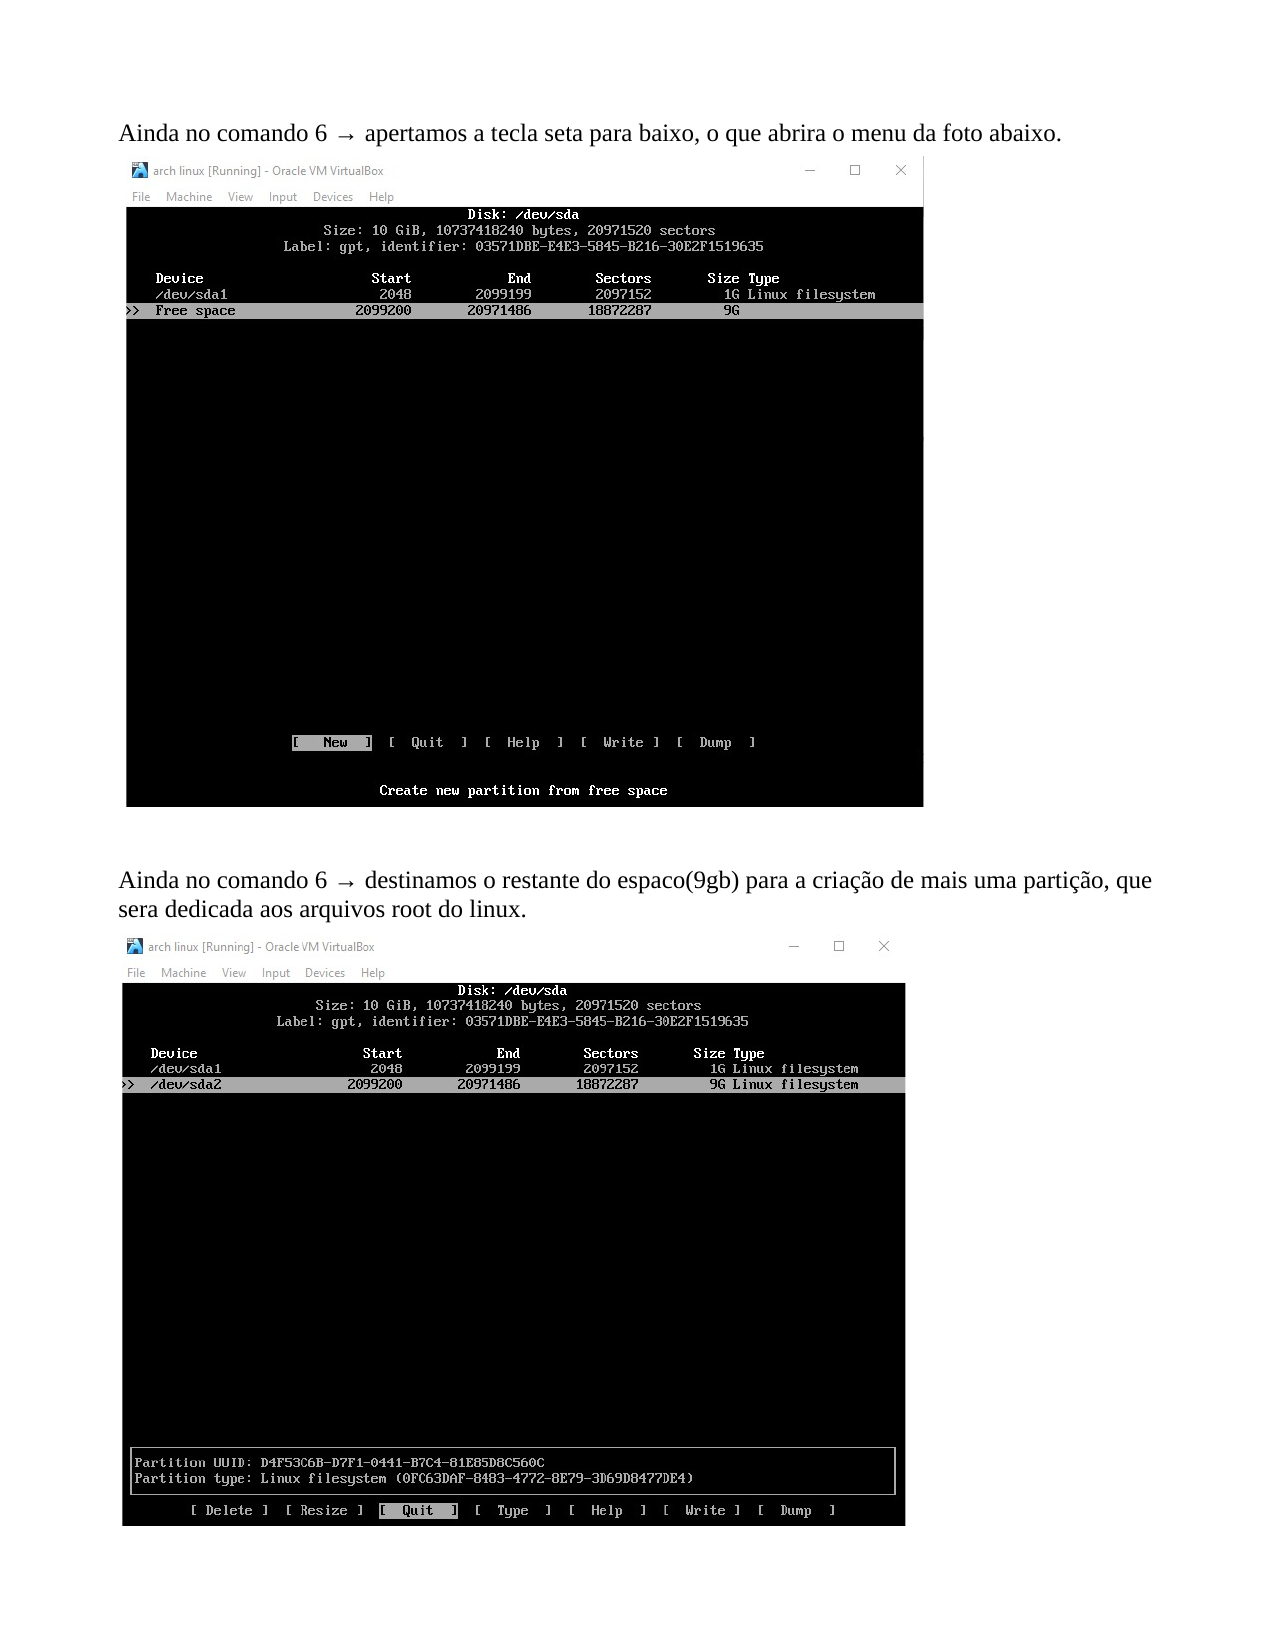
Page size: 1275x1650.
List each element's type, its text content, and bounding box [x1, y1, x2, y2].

picture [122, 934, 906, 1526]
picture [126, 156, 924, 807]
text Ainda no comando 6 → apertamos a tecla seta para baixo, o que abrira o menu da foto abaixo. [118, 118, 1157, 147]
text Ainda no comando 6 → destinamos o restante do espaco(9gb) para a criação de mais uma partição, que sera dedicada aos arquivos root do linux. [118, 866, 1157, 923]
